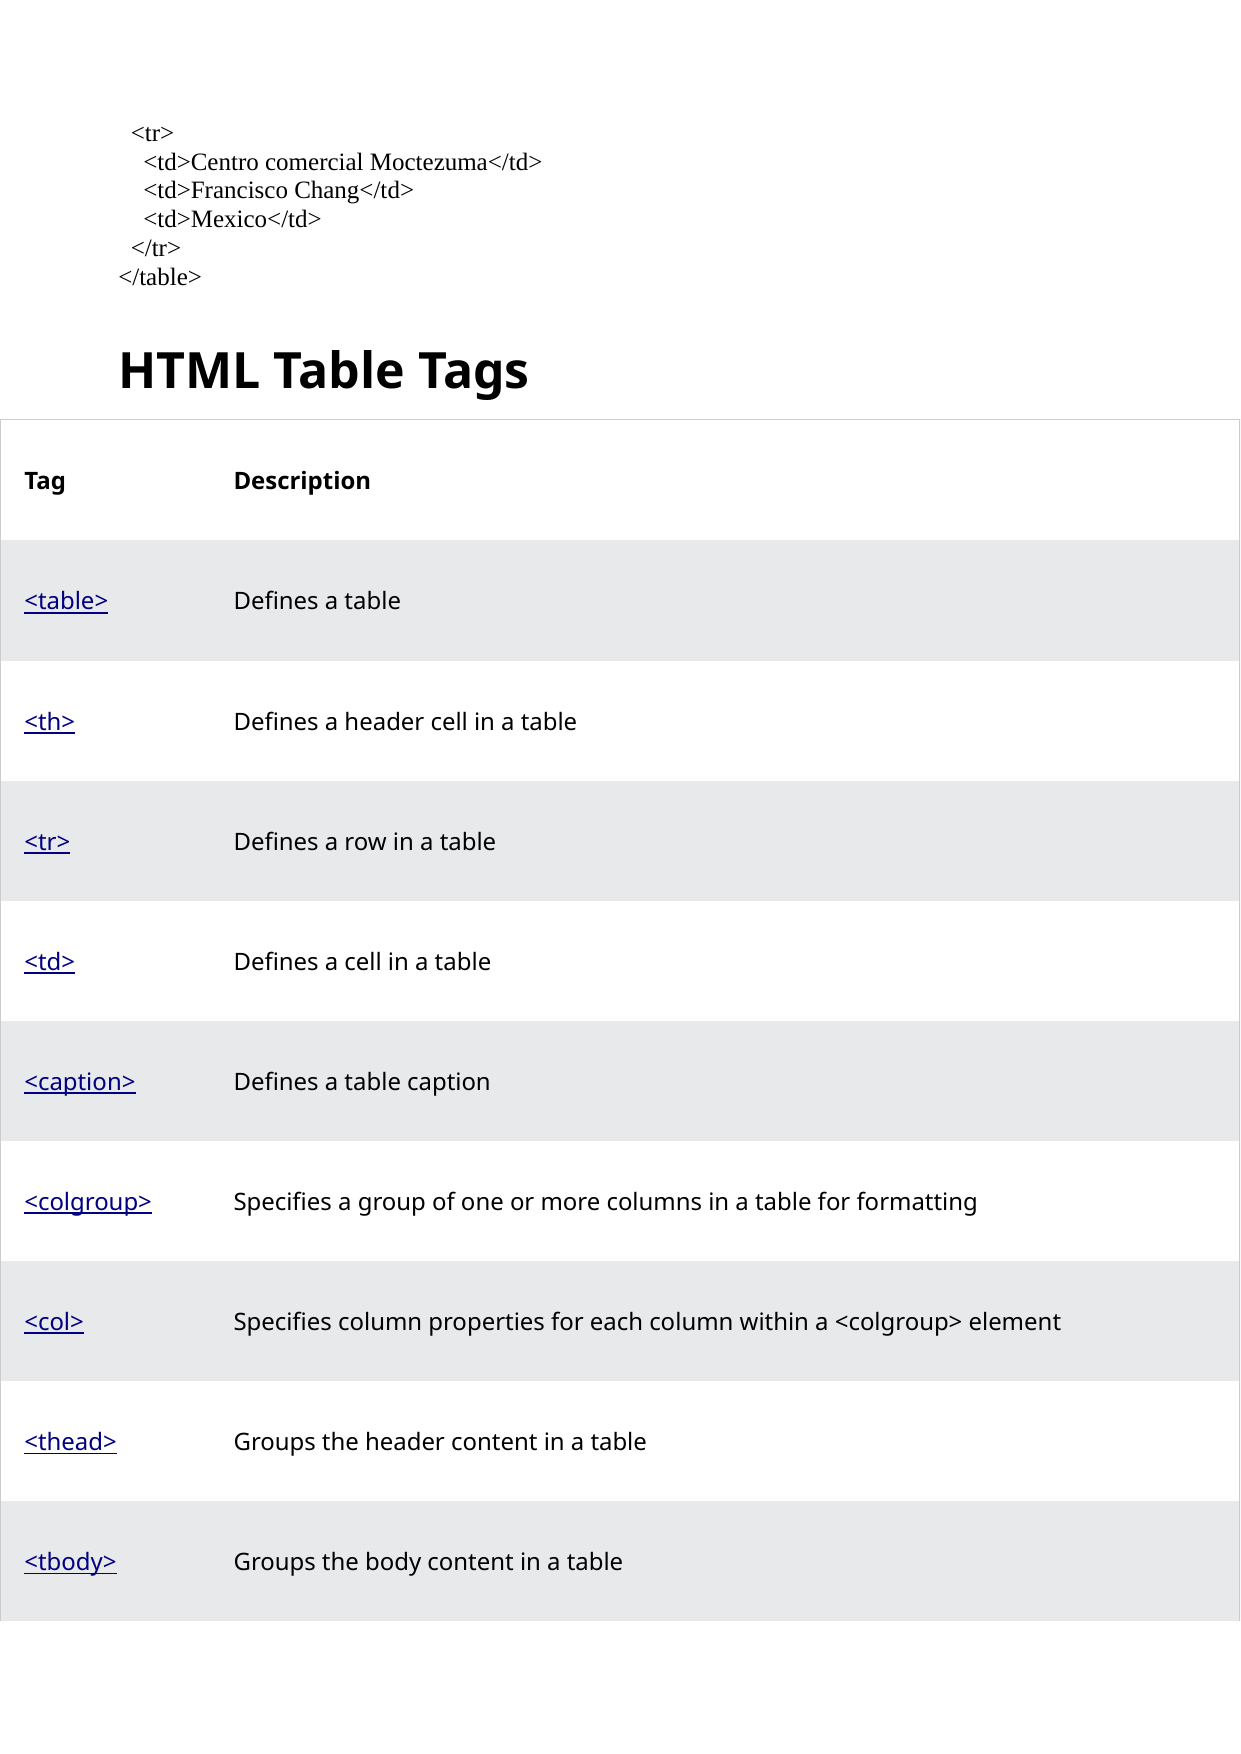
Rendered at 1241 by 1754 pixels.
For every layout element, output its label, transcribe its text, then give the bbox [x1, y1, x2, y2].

table_cell Specifies a group of one or more columns in a table for formatting [221, 1141, 1239, 1261]
table_header Description [221, 420, 1239, 540]
table_cell Groups the header content in a table [221, 1381, 1239, 1501]
table_cell <td> [1, 901, 221, 1021]
table_header Tag [1, 420, 221, 540]
table_cell <col> [1, 1261, 221, 1381]
table_cell Defines a row in a table [221, 781, 1239, 901]
table_cell Specifies column properties for each column within a <colgroup> element [221, 1261, 1239, 1381]
table_cell <table> [1, 540, 221, 661]
table_cell Defines a table caption [221, 1021, 1239, 1141]
table_cell Defines a table [221, 540, 1239, 661]
table_cell <tr> [1, 781, 221, 901]
subtitle HTML Table Tags [118, 335, 1122, 403]
table_cell <tbody> [1, 1501, 221, 1621]
table_cell <th> [1, 661, 221, 781]
table_cell Defines a cell in a table [221, 901, 1239, 1021]
table_cell Groups the body content in a table [221, 1501, 1239, 1621]
table_cell <caption> [1, 1021, 221, 1141]
table_cell <thead> [1, 1381, 221, 1501]
table_cell <colgroup> [1, 1141, 221, 1261]
table_cell Defines a header cell in a table [221, 661, 1239, 781]
text <tr> <td>Centro comercial Moctezuma</td> <td>Francisco Chang</td> <td>Mexico</td> </tr> </table> [118, 118, 1122, 291]
